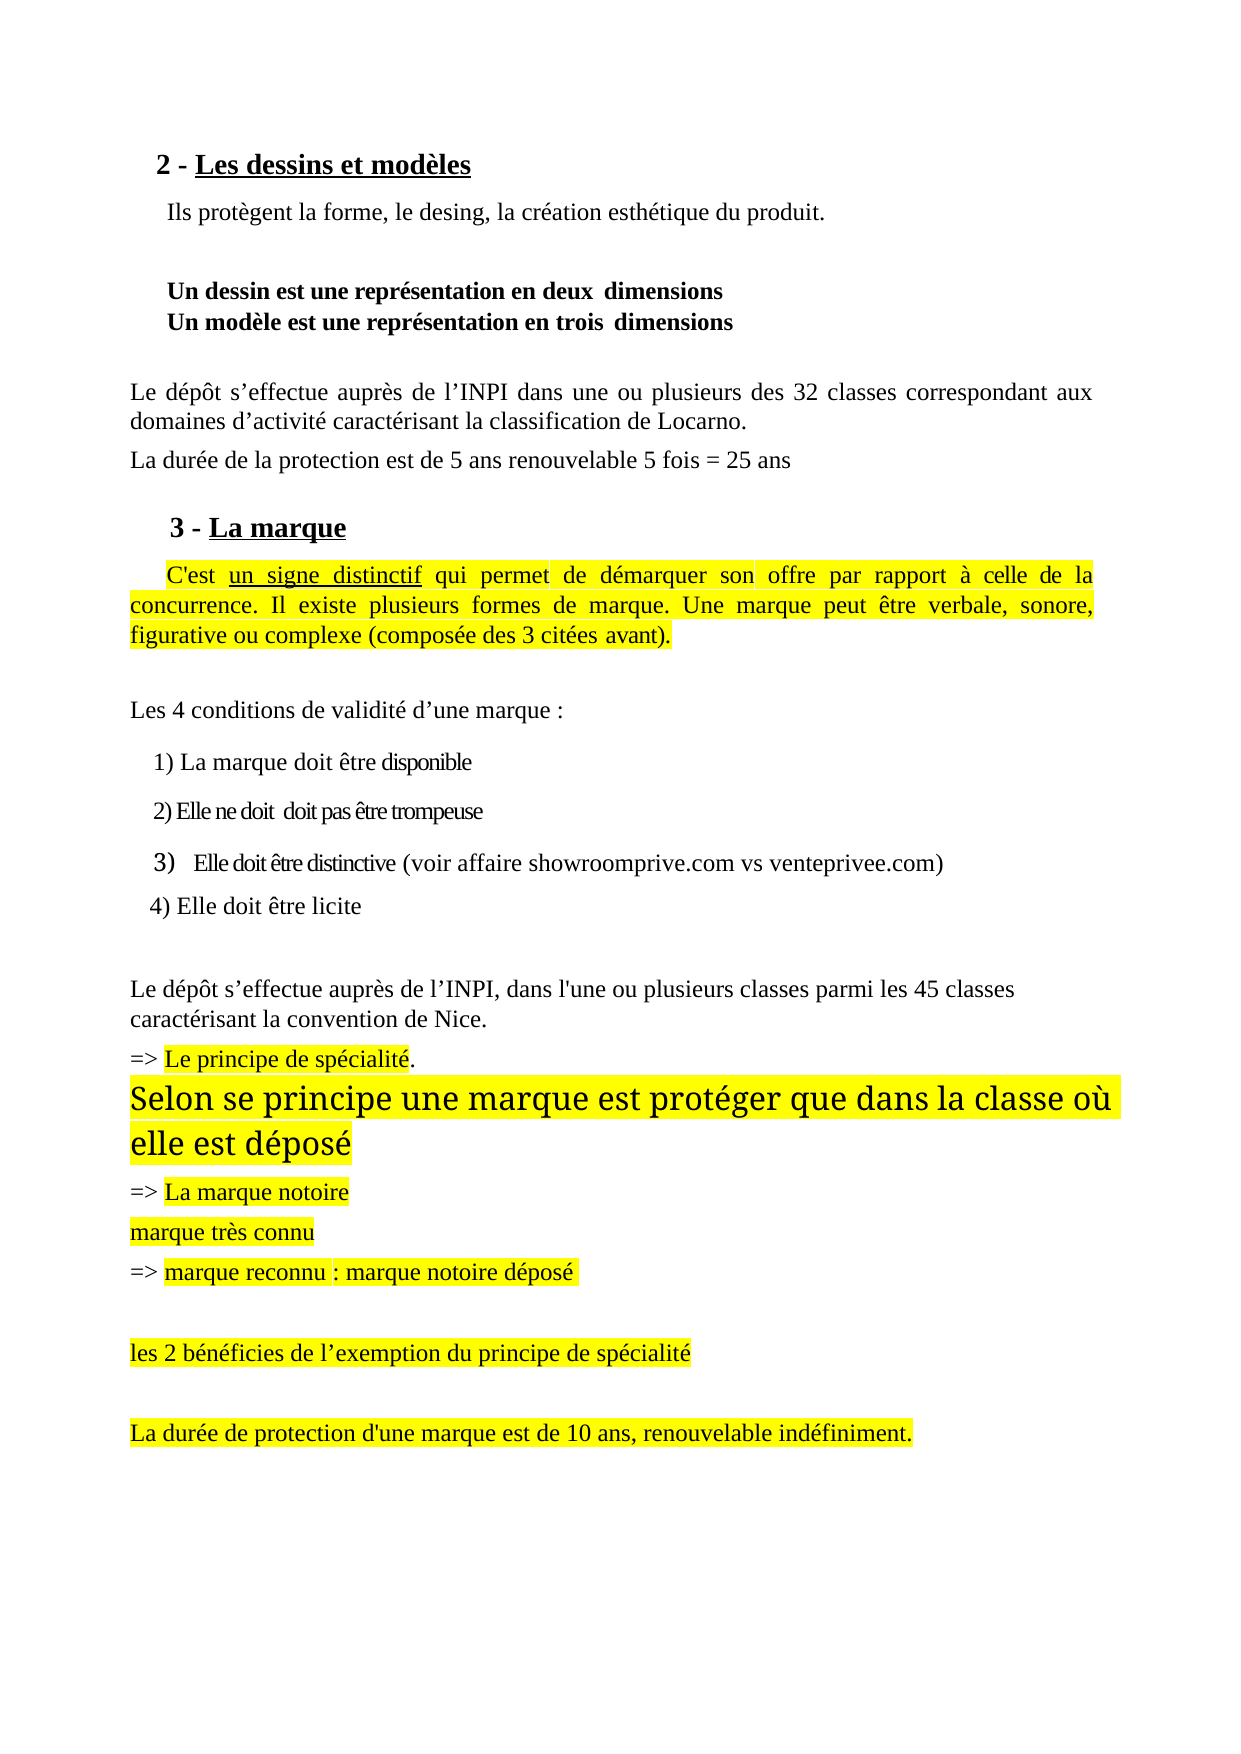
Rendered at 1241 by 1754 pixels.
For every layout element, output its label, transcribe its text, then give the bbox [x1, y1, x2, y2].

text Un modèle est une représentation en trois dimensions [167, 307, 1122, 336]
text les 2 bénéficies de l’exemption du principe de spécialité [130, 1338, 1122, 1367]
subtitle 3 - La marque [130, 510, 1122, 544]
list 1) La marque doit être disponible [153, 747, 991, 776]
text Selon se principe une marque est protéger que dans la classe où elle est déposé [130, 1075, 1122, 1165]
text Le dépôt s’effectue auprès de l’INPI, dans l'une ou plusieurs classes parmi les 45 classes caractérisant la convention de Nice. [130, 974, 1122, 1033]
text La durée de protection d'une marque est de 10 ans, renouvelable indéfiniment. [130, 1418, 1122, 1447]
text C'est un signe distinctif qui permet de démarquer son offre par rapport à celle de la concurrence. Il existe plusieurs formes de marque. Une marque peut être verbale, sonore, figurative ou complexe (composée des 3 citées avant). [130, 560, 1094, 649]
text Les 4 conditions de validité d’une marque : [130, 696, 1122, 724]
text 2 - Les dessins et modèles [118, 147, 1122, 181]
text Un dessin est une représentation en deux dimensions [167, 276, 1122, 304]
text => Le principe de spécialité. [130, 1044, 1122, 1073]
text marque très connu [130, 1217, 1122, 1246]
list 4) Elle doit être licite [118, 891, 1122, 920]
list Elle doit être distinctive (voir affaire showroomprive.com vs venteprivee.com) [153, 845, 991, 879]
text => marque reconnu : marque notoire déposé [130, 1257, 1122, 1286]
text Le dépôt s’effectue auprès de l’INPI dans une ou plusieurs des 32 classes correspondant aux domaines d’activité caractérisant la classification de Locarno. [130, 377, 1094, 435]
text => La marque notoire [130, 1177, 1122, 1206]
text La durée de la protection est de 5 ans renouvelable 5 fois = 25 ans [130, 445, 1094, 474]
list 2) Elle ne doit doit pas être trompeuse [153, 796, 991, 825]
text Ils protègent la forme, le desing, la création esthétique du produit. [167, 197, 1122, 226]
